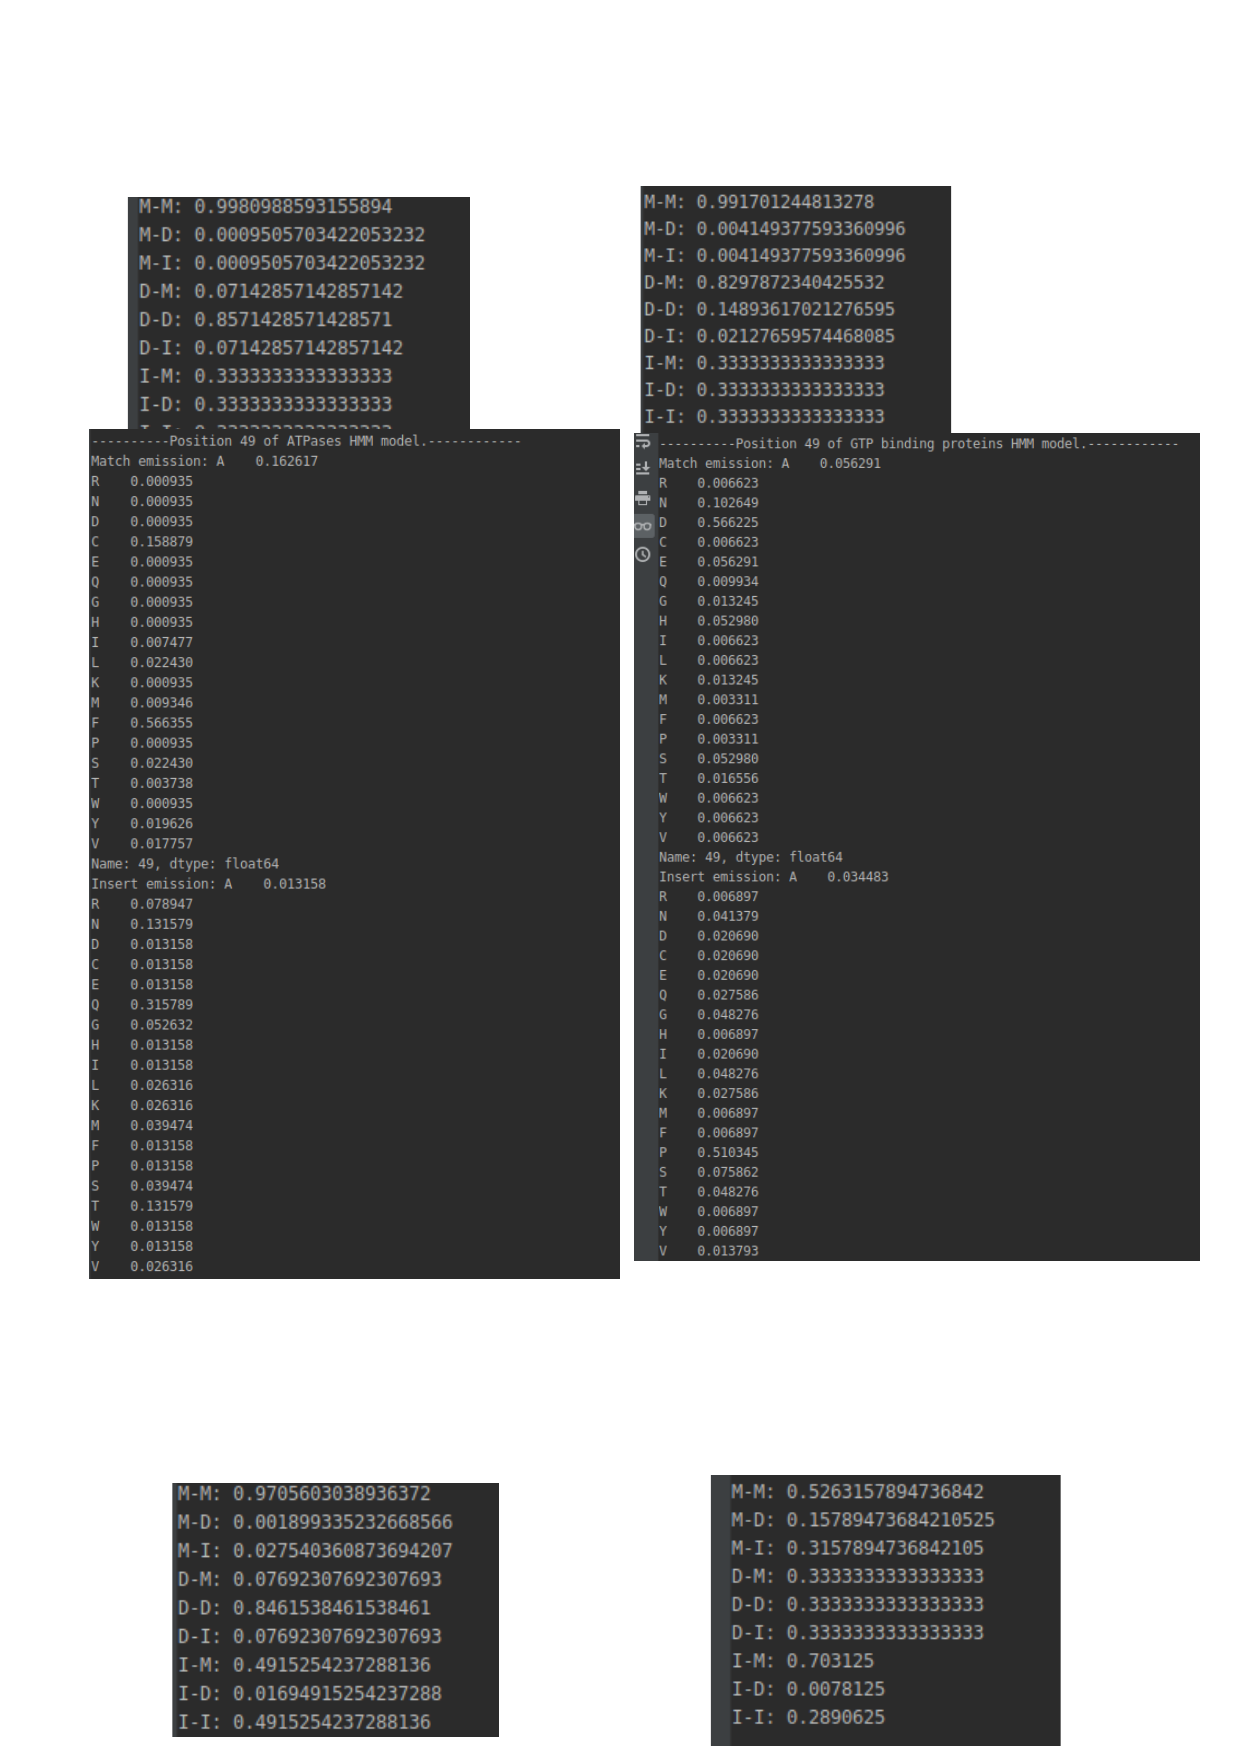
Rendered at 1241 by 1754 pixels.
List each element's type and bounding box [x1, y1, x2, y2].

picture [634, 186, 1200, 1261]
picture [89, 197, 620, 1279]
picture [172, 1483, 499, 1737]
picture [710, 1475, 1061, 1746]
